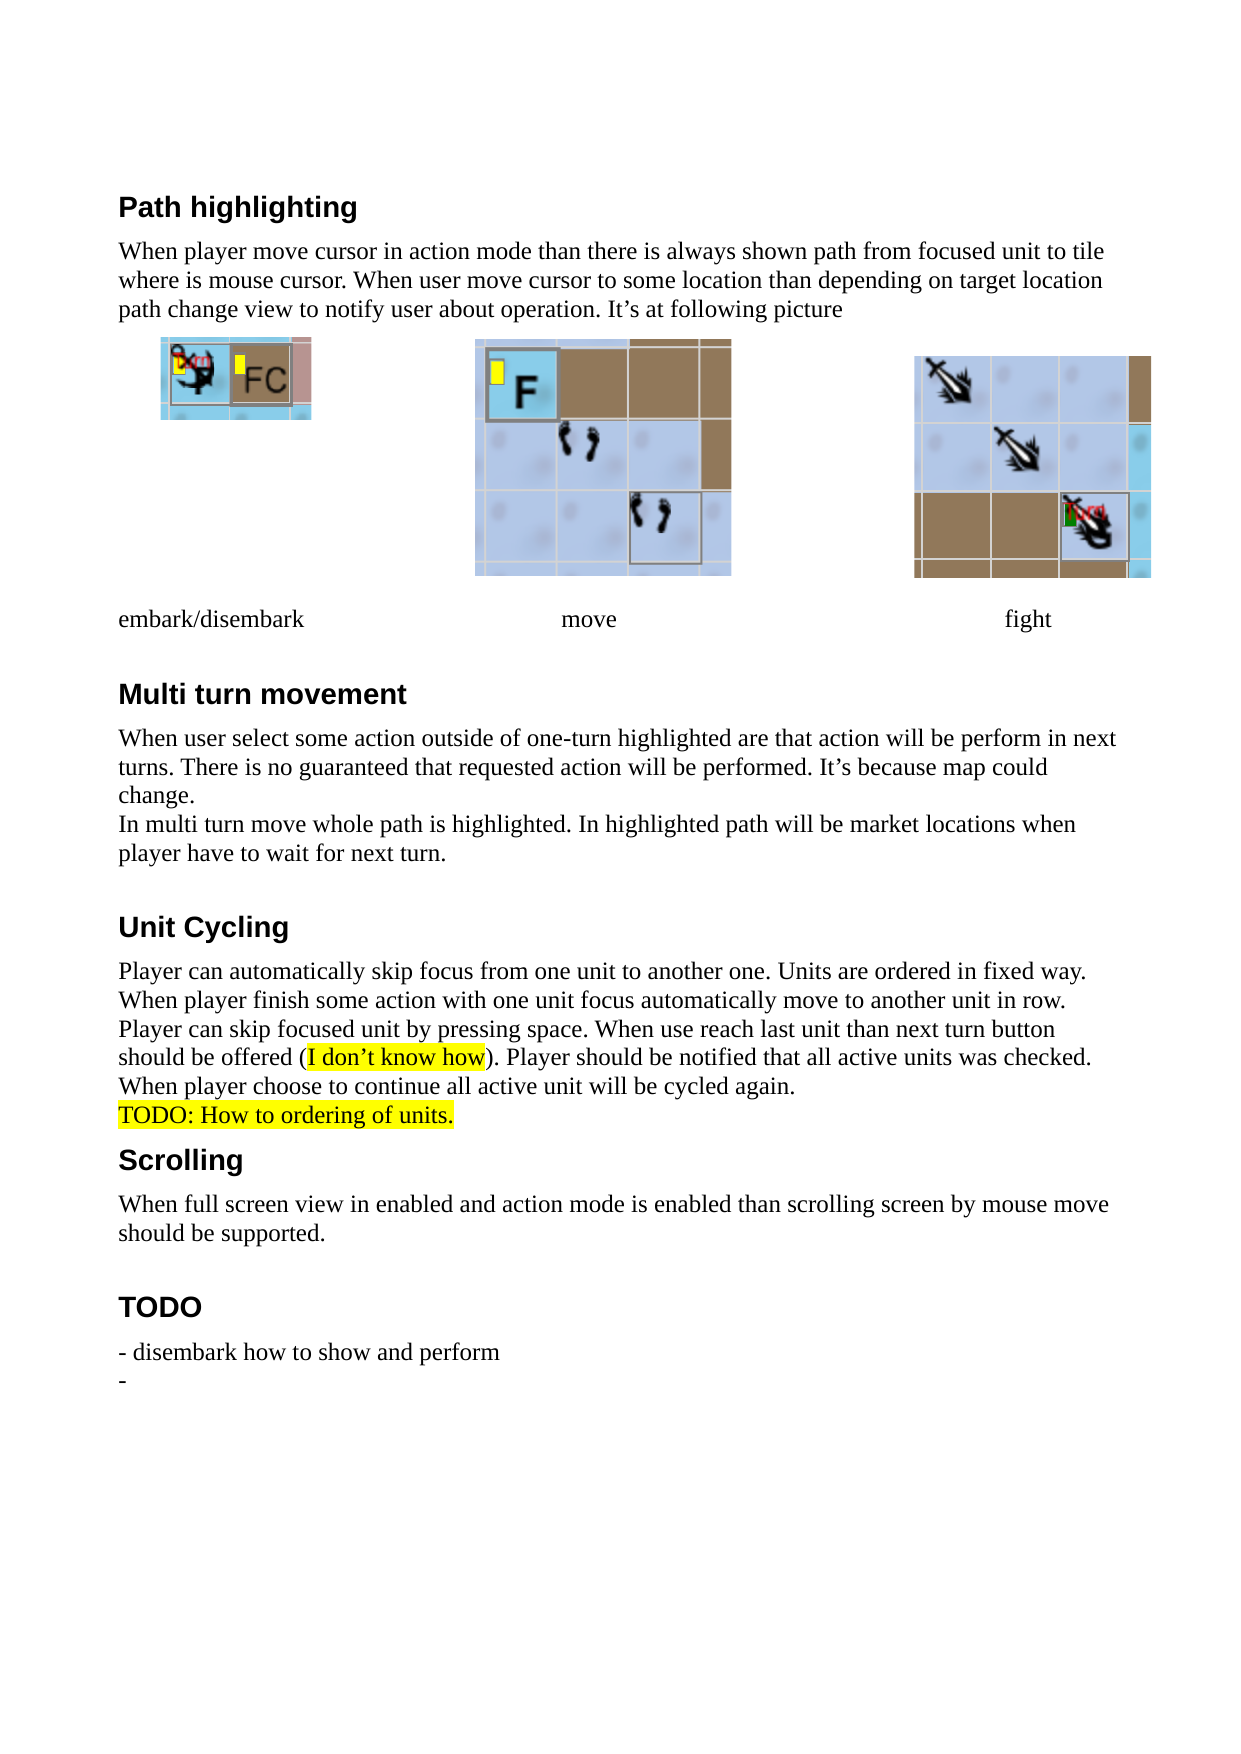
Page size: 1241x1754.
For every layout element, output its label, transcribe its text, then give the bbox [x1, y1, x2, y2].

subtitle Unit Cycling [118, 910, 1122, 944]
text - disembark how to show and perform [118, 1337, 1122, 1365]
subtitle TODO [118, 1290, 1122, 1324]
text In multi turn move whole path is highlighted. In highlighted path will be market locations when player have to wait for next turn. [118, 809, 1122, 867]
picture [475, 339, 732, 576]
text TODO: How to ordering of units. [118, 1100, 1122, 1129]
text When user select some action outside of one-turn highlighted are that action will be perform in next turns. There is no guaranteed that requested action will be performed. It’s because map could change. [118, 723, 1122, 809]
text When player move cursor in action mode than there is always shown path from focused unit to tile where is mouse cursor. When user move cursor to some location than depending on target location path change view to notify user about operation. It’s at following picture [118, 236, 1122, 323]
text - [118, 1365, 1122, 1394]
picture [914, 356, 1152, 578]
subtitle Multi turn movement [118, 677, 1122, 710]
text Player can automatically skip focus from one unit to another one. Units are ordered in fixed way. When player finish some action with one unit focus automatically move to another unit in row. Player can skip focused unit by pressing space. When use reach last unit than next turn button should be offered (I don’t know how). Player should be notified that all active units was checked. When player choose to continue all active unit will be cycled again. [118, 956, 1122, 1100]
subtitle Path highlighting [118, 190, 1122, 224]
text When full screen view in enabled and action mode is enabled than scrolling screen by mouse move should be supported. [118, 1189, 1122, 1247]
text embark/disembark move fight [118, 604, 1122, 633]
picture [160, 337, 312, 420]
subtitle Scrolling [118, 1143, 1122, 1177]
